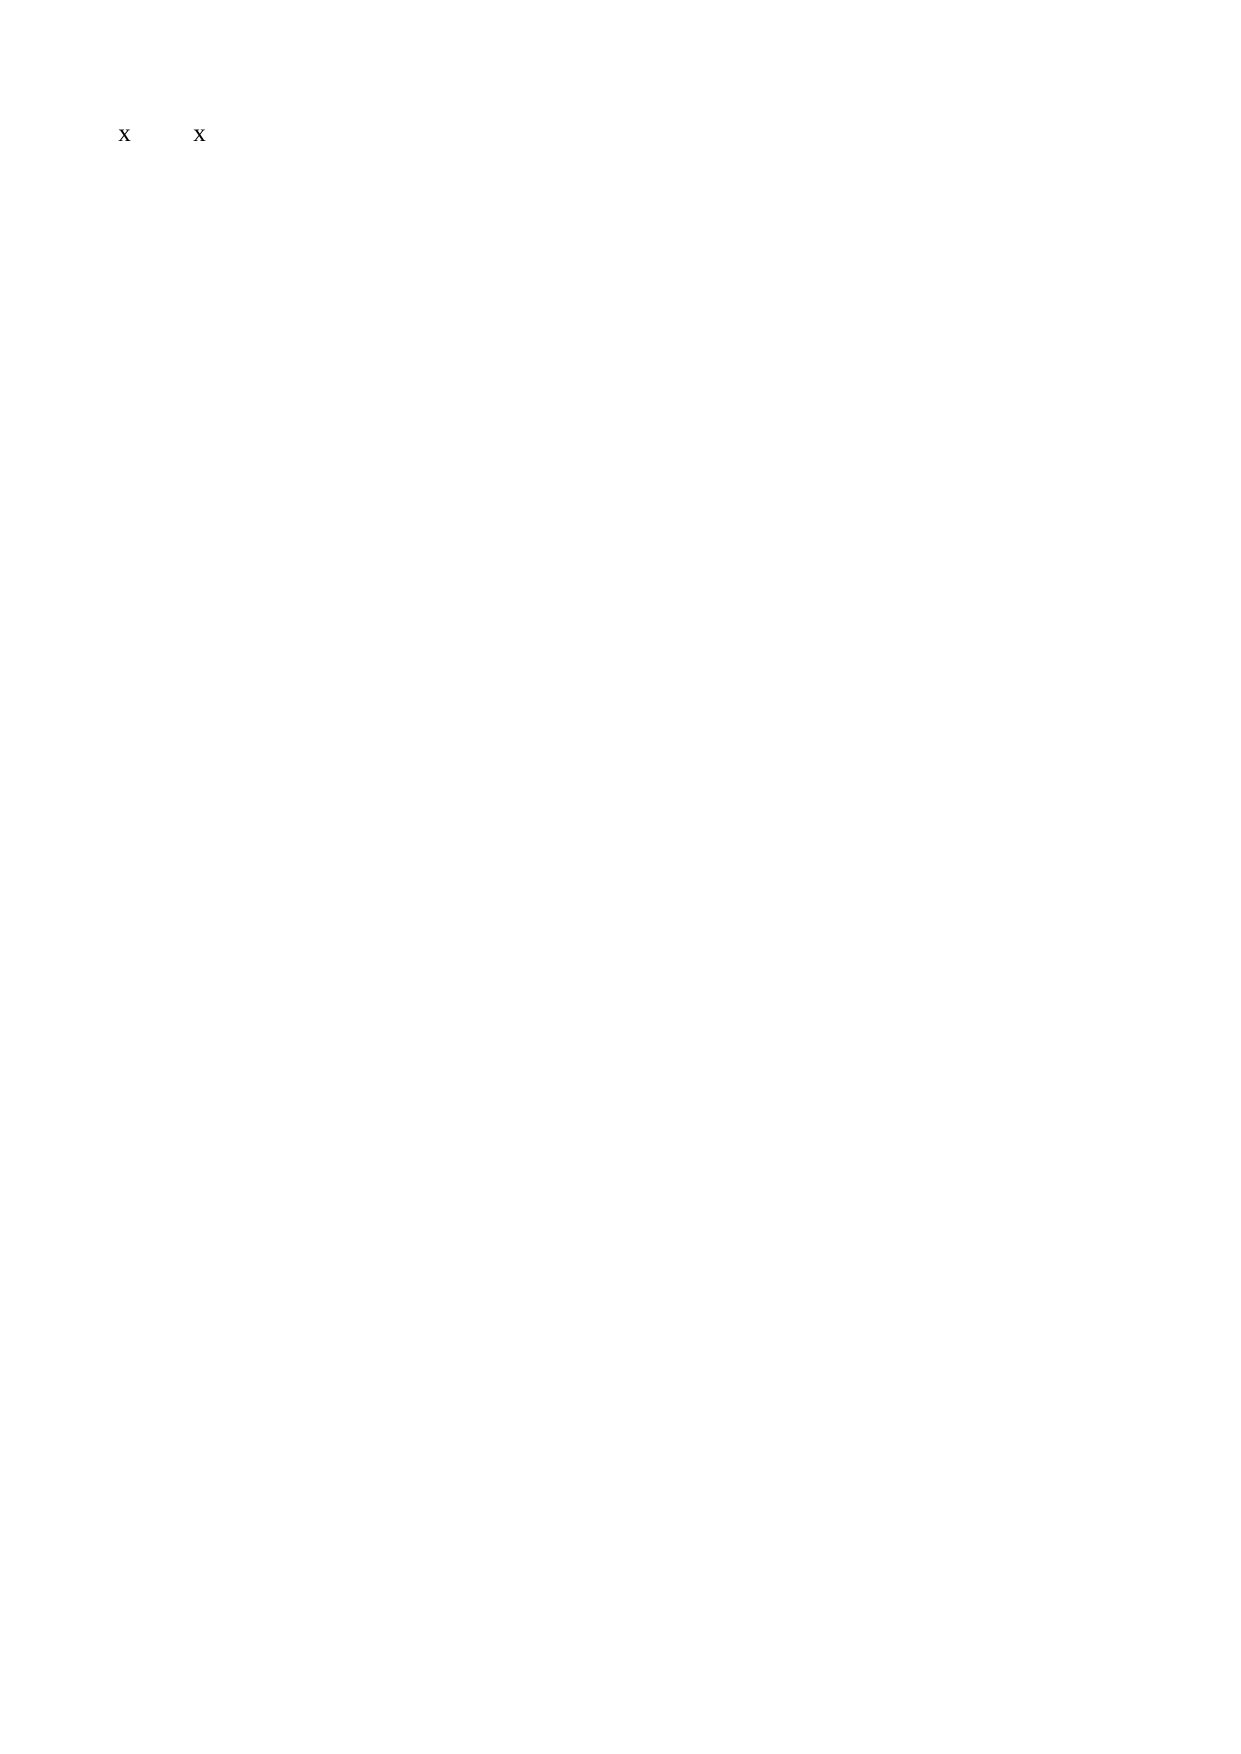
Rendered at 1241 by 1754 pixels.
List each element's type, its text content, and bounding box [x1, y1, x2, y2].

text xx [118, 118, 1122, 147]
